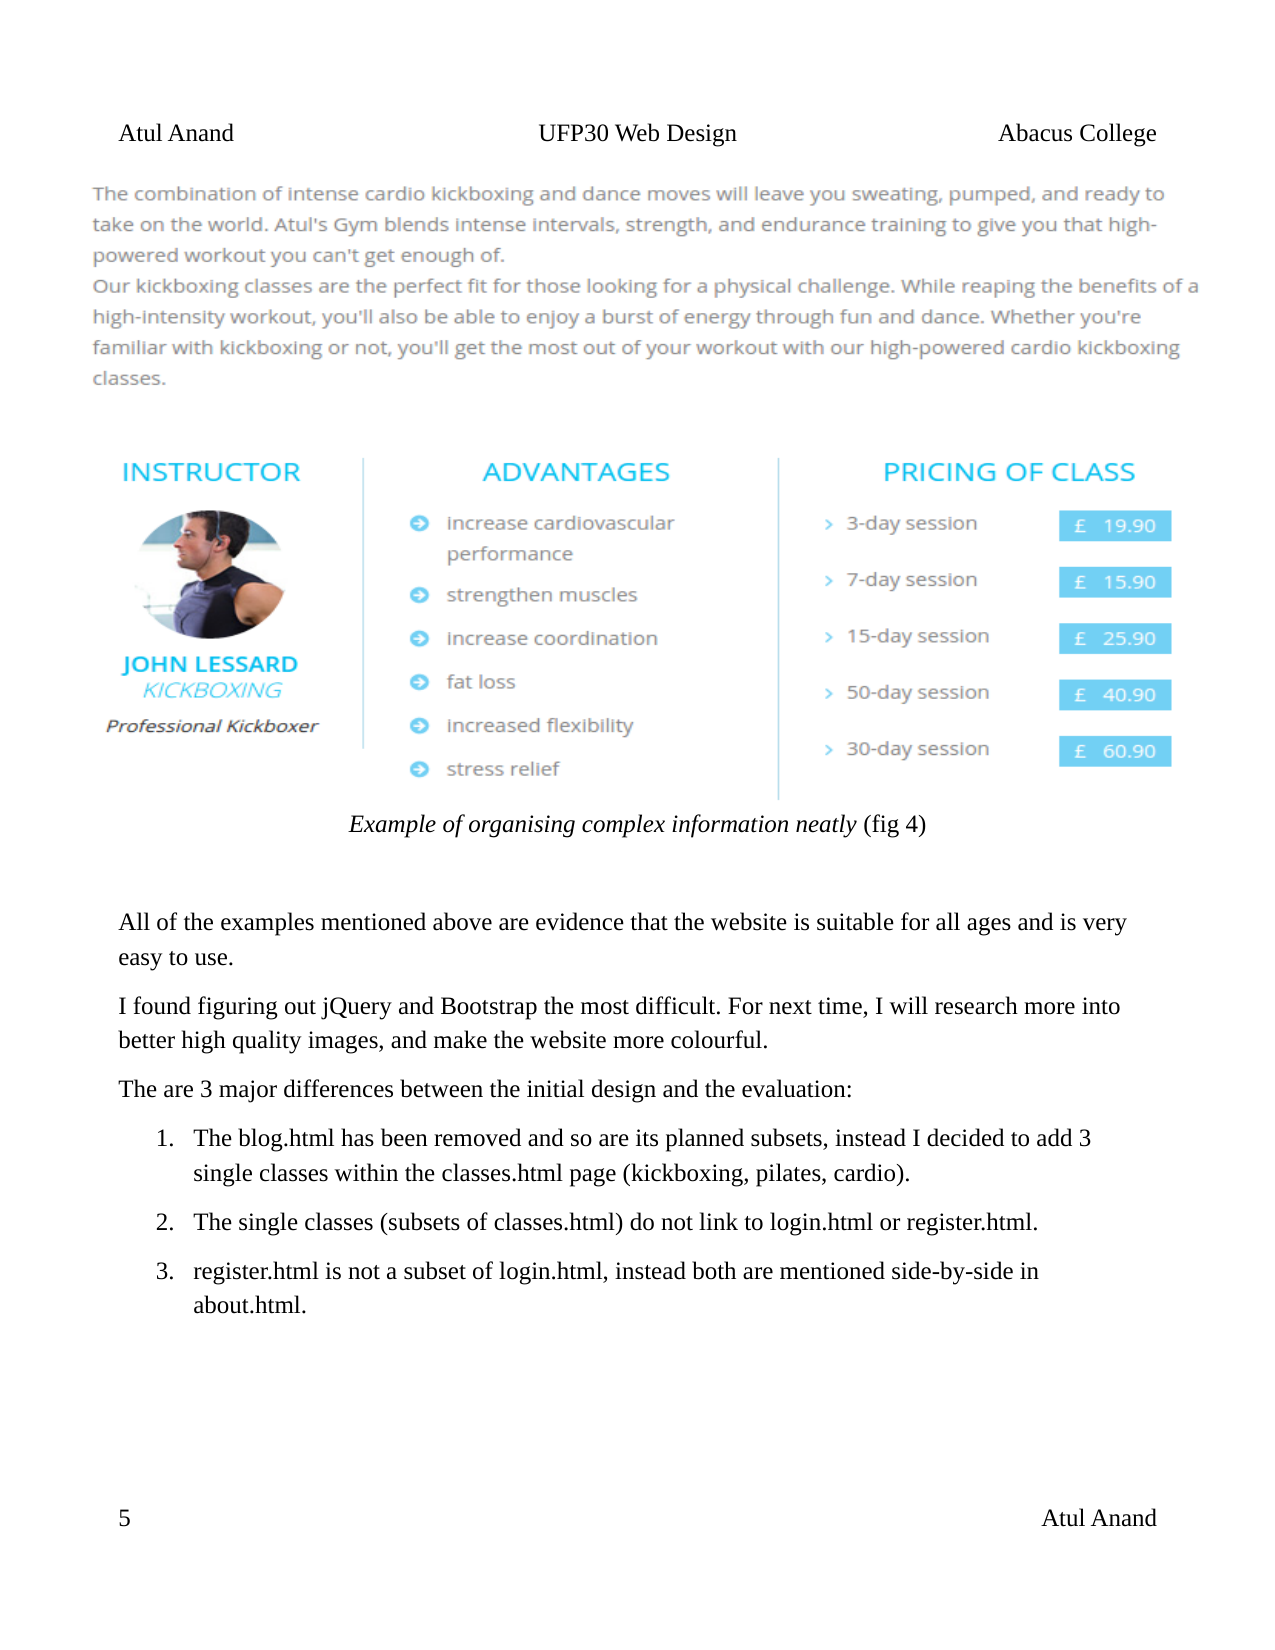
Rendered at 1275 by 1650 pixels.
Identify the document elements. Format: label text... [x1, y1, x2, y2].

text I found figuring out jQuery and Bootstrap the most difficult. For next time, I will research more into better high quality images, and make the website more colourful. [118, 991, 1157, 1054]
text The are 3 major differences between the initial design and the evaluation: [118, 1074, 1157, 1103]
picture [76, 167, 1221, 804]
list The blog.html has been removed and so are its planned subsets, instead I decided to add 3 single classes within the classes.html page (kickboxing, pilates, cardio). [156, 1123, 1157, 1187]
list register.html is not a subset of login.html, instead both are mentioned side-by-side in about.html. [156, 1256, 1157, 1319]
list The single classes (subsets of classes.html) do not link to login.html or register.html. [156, 1207, 1157, 1236]
text Example of organising complex information neatly (fig 4) [118, 804, 1157, 838]
text All of the examples mentioned above are evidence that the website is suitable for all ages and is very easy to use. [118, 907, 1157, 970]
